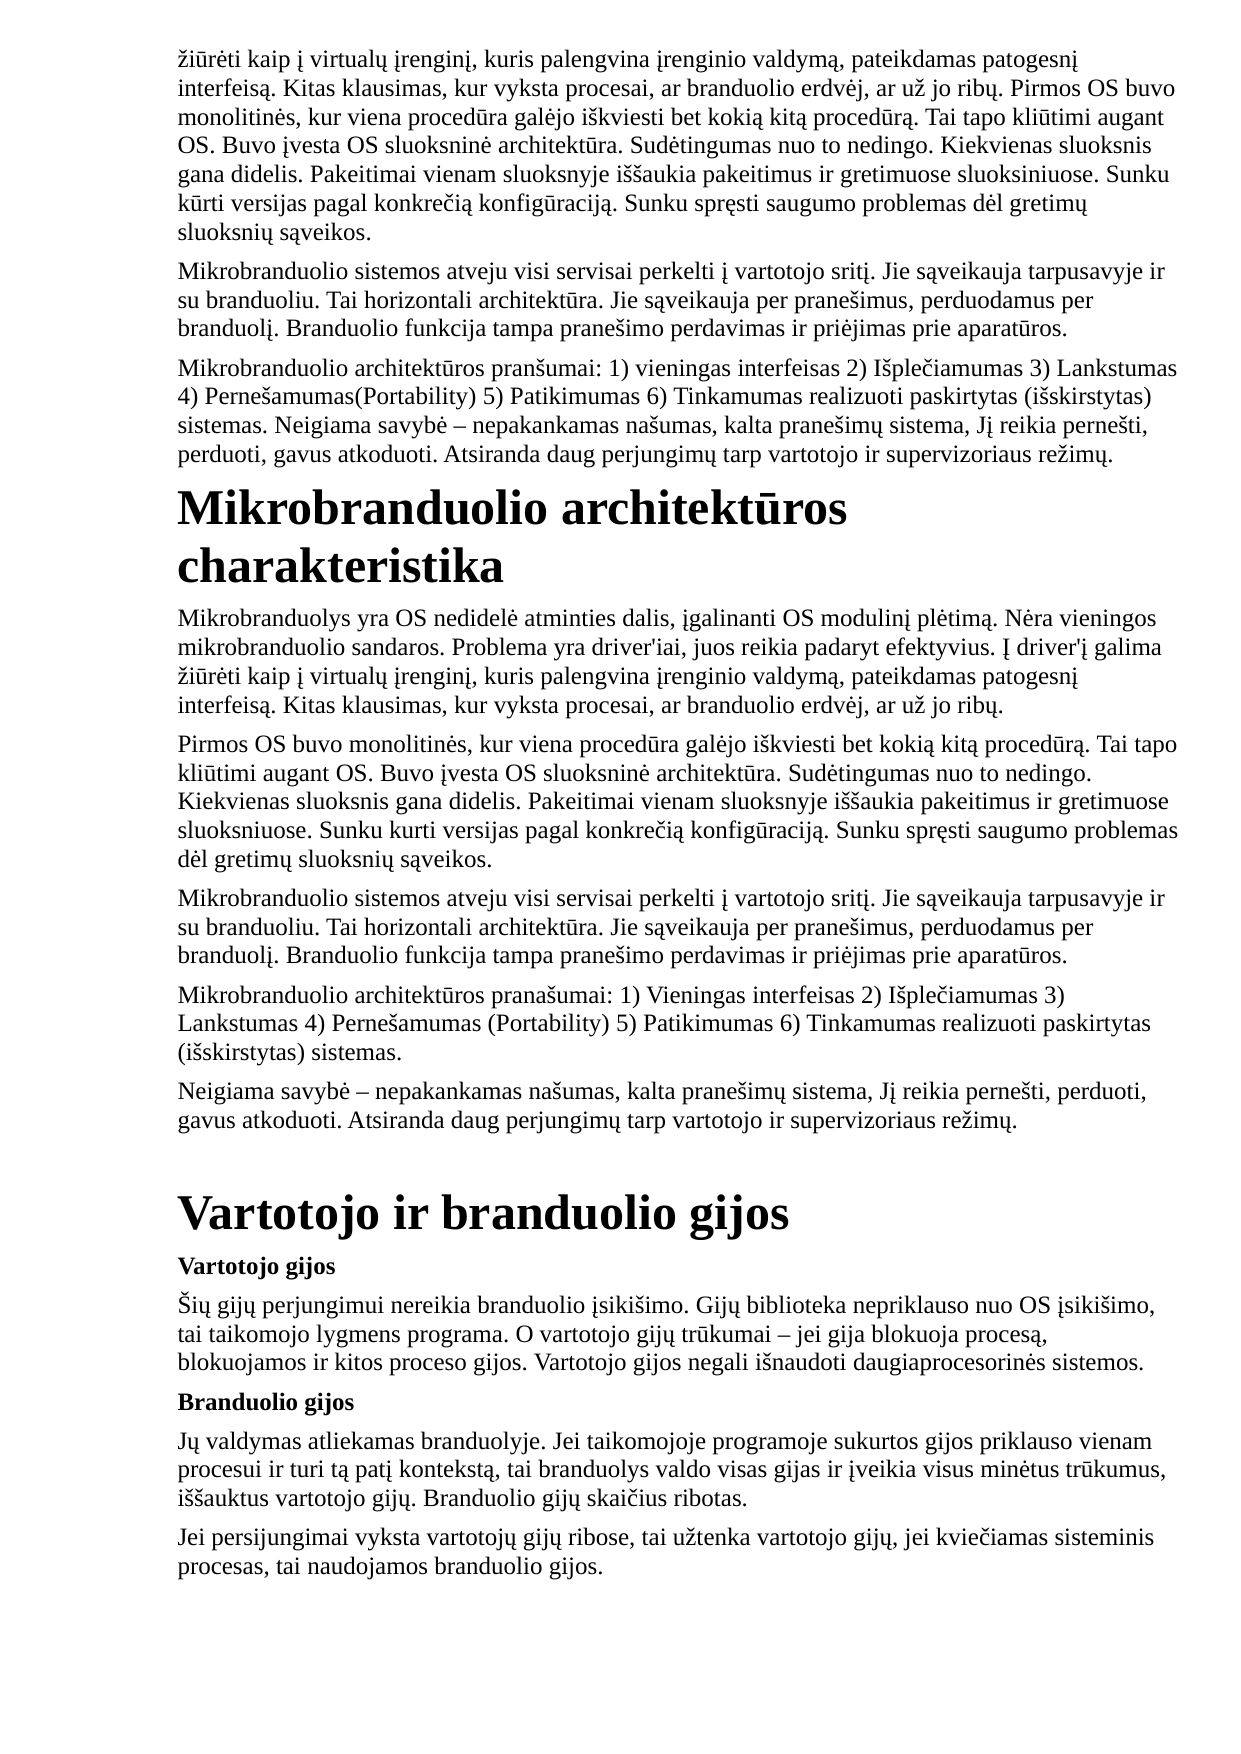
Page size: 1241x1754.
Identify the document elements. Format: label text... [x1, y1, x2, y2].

text Mikrobranduolio architektūros pranašumai: 1) Vieningas interfeisas 2) Išplečiamumas 3) Lankstumas 4) Pernešamumas (Portability) 5) Patikimumas 6) Tinkamumas realizuoti paskirtytas (išskirstytas) sistemas. [177, 980, 1181, 1066]
text Šių gijų perjungimui nereikia branduolio įsikišimo. Gijų biblioteka nepriklauso nuo OS įsikišimo, tai taikomojo lygmens programa. O vartotojo gijų trūkumai – jei gija blokuoja procesą, blokuojamos ir kitos proceso gijos. Vartotojo gijos negali išnaudoti daugiaprocesorinės sistemos. [177, 1290, 1181, 1376]
text Mikrobranduolio sistemos atveju visi servisai perkelti į vartotojo sritį. Jie sąveikauja tarpusavyje ir su branduoliu. Tai horizontali architektūra. Jie sąveikauja per pranešimus, perduodamus per branduolį. Branduolio funkcija tampa pranešimo perdavimas ir priėjimas prie aparatūros. [177, 883, 1181, 969]
subtitle Mikrobranduolio architektūros charakteristika [177, 478, 1181, 593]
subtitle Vartotojo ir branduolio gijos [177, 1183, 1181, 1240]
subtitle Branduolio gijos [177, 1387, 1181, 1415]
text Jų valdymas atliekamas branduolyje. Jei taikomojoje programoje sukurtos gijos priklauso vienam procesui ir turi tą patį kontekstą, tai branduolys valdo visas gijas ir įveikia visus minėtus trūkumus, iššauktus vartotojo gijų. Branduolio gijų skaičius ribotas. [177, 1426, 1181, 1512]
subtitle Vartotojo gijos [177, 1251, 1181, 1279]
text Mikrobranduolys yra OS nedidelė atminties dalis, įgalinanti OS modulinį plėtimą. Nėra vieningos mikrobranduolio sandaros. Problema yra driver'iai, juos reikia padaryt efektyvius. Į driver'į galima žiūrėti kaip į virtualų įrenginį, kuris palengvina įrenginio valdymą, pateikdamas patogesnį interfeisą. Kitas klausimas, kur vyksta procesai, ar branduolio erdvėj, ar už jo ribų. [177, 603, 1181, 718]
text Pirmos OS buvo monolitinės, kur viena procedūra galėjo iškviesti bet kokią kitą procedūrą. Tai tapo kliūtimi augant OS. Buvo įvesta OS sluoksninė architektūra. Sudėtingumas nuo to nedingo. Kiekvienas sluoksnis gana didelis. Pakeitimai vienam sluoksnyje iššaukia pakeitimus ir gretimuose sluoksniuose. Sunku kurti versijas pagal konkrečią konfigūraciją. Sunku spręsti saugumo problemas dėl gretimų sluoksnių sąveikos. [177, 729, 1181, 873]
text Mikrobranduolio architektūros pranšumai: 1) vieningas interfeisas 2) Išplečiamumas 3) Lankstumas 4) Pernešamumas(Portability) 5) Patikimumas 6) Tinkamumas realizuoti paskirtytas (išskirstytas) sistemas. Neigiama savybė – nepakankamas našumas, kalta pranešimų sistema, Jį reikia pernešti, perduoti, gavus atkoduoti. Atsiranda daug perjungimų tarp vartotojo ir supervizoriaus režimų. [177, 353, 1181, 468]
text žiūrėti kaip į virtualų įrenginį, kuris palengvina įrenginio valdymą, pateikdamas patogesnį interfeisą. Kitas klausimas, kur vyksta procesai, ar branduolio erdvėj, ar už jo ribų. Pirmos OS buvo monolitinės, kur viena procedūra galėjo iškviesti bet kokią kitą procedūrą. Tai tapo kliūtimi augant OS. Buvo įvesta OS sluoksninė architektūra. Sudėtingumas nuo to nedingo. Kiekvienas sluoksnis gana didelis. Pakeitimai vienam sluoksnyje iššaukia pakeitimus ir gretimuose sluoksiniuose. Sunku kūrti versijas pagal konkrečią konfigūraciją. Sunku spręsti saugumo problemas dėl gretimų sluoksnių sąveikos. [177, 44, 1181, 246]
text Jei persijungimai vyksta vartotojų gijų ribose, tai užtenka vartotojo gijų, jei kviečiamas sisteminis procesas, tai naudojamos branduolio gijos. [177, 1522, 1181, 1580]
text Neigiama savybė – nepakankamas našumas, kalta pranešimų sistema, Jį reikia pernešti, perduoti, gavus atkoduoti. Atsiranda daug perjungimų tarp vartotojo ir supervizoriaus režimų. [177, 1076, 1181, 1134]
text Mikrobranduolio sistemos atveju visi servisai perkelti į vartotojo sritį. Jie sąveikauja tarpusavyje ir su branduoliu. Tai horizontali architektūra. Jie sąveikauja per pranešimus, perduodamus per branduolį. Branduolio funkcija tampa pranešimo perdavimas ir priėjimas prie aparatūros. [177, 256, 1181, 342]
